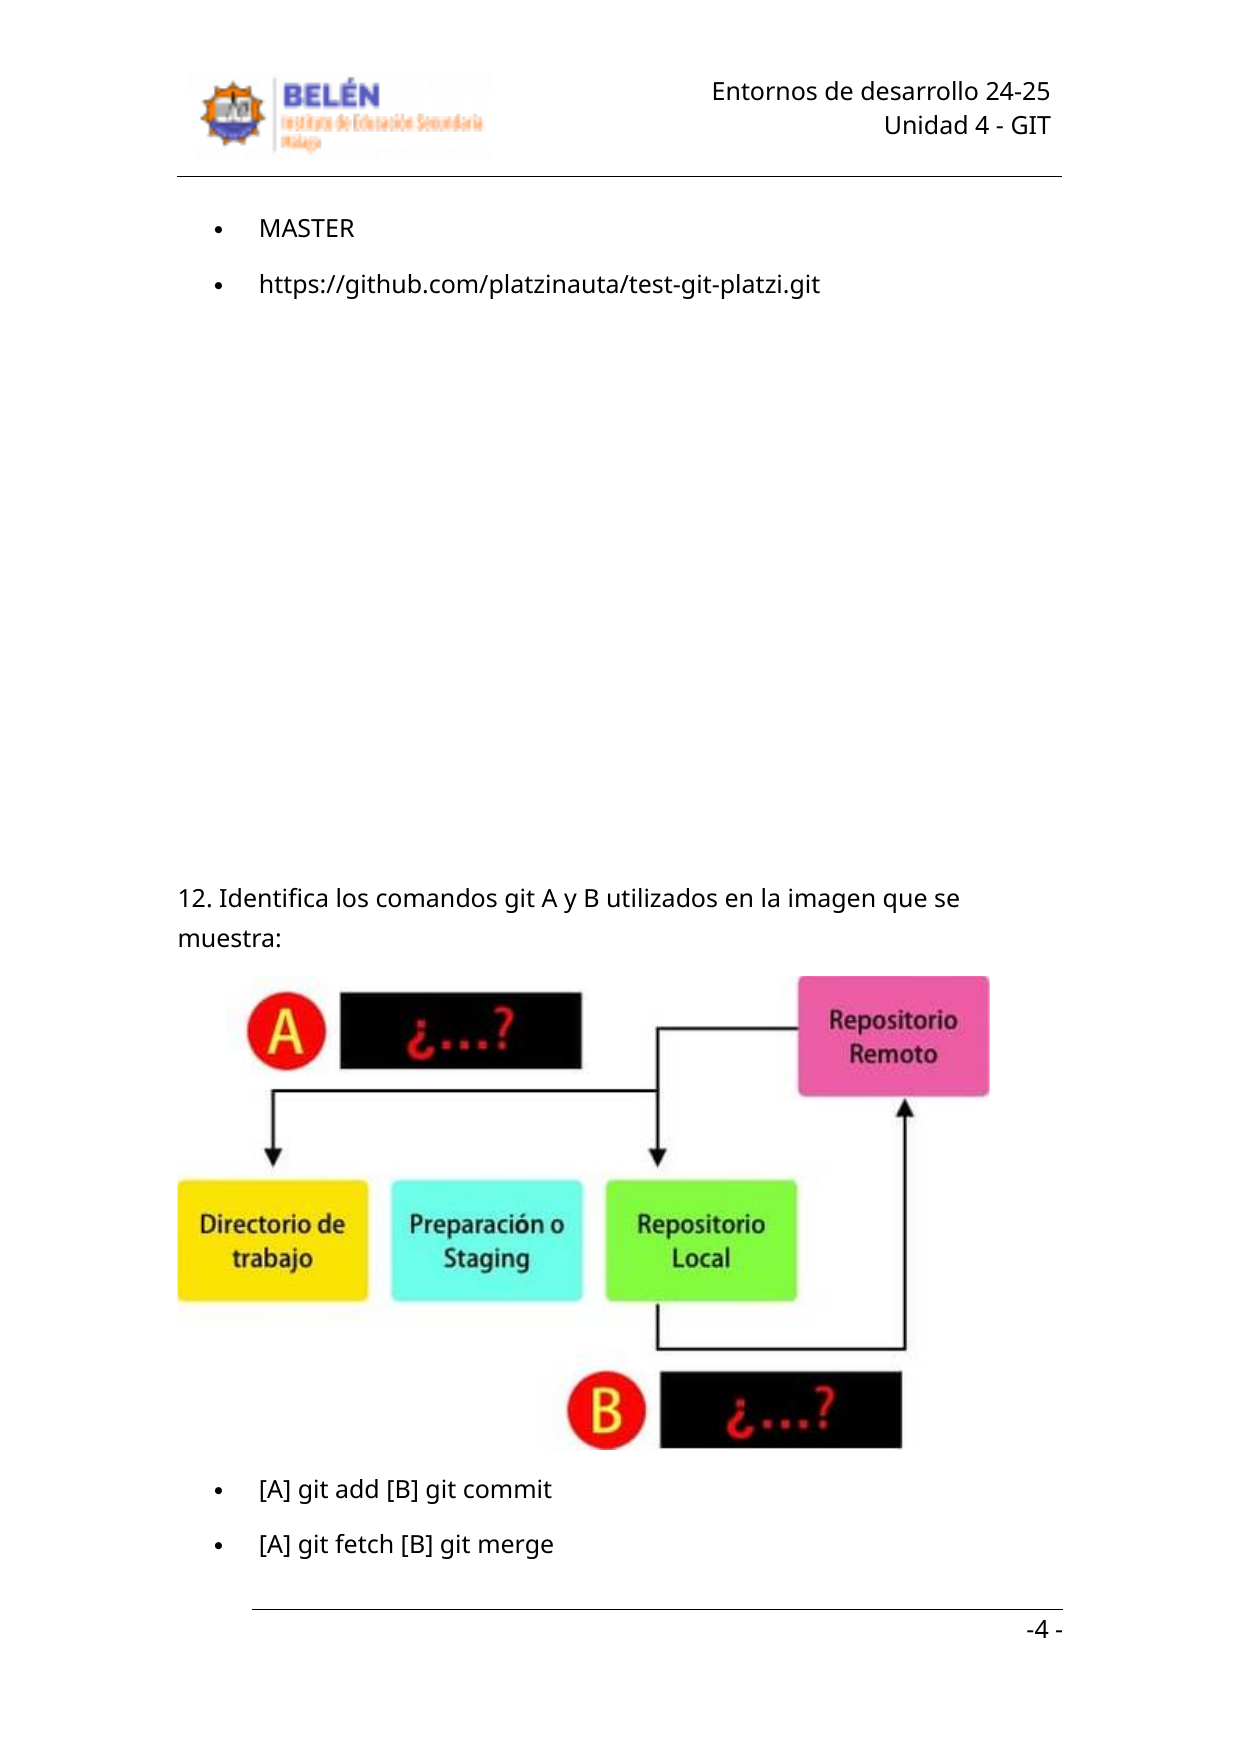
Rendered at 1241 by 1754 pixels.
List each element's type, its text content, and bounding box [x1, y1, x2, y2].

list [A] git add [B] git commit [215, 1471, 1063, 1505]
list [A] git fetch [B] git merge [215, 1527, 1063, 1561]
list https://github.com/platzinauta/test-git-platzi.git [215, 267, 1063, 301]
picture [177, 976, 990, 1450]
text 12. Identifica los comandos git A y B utilizados en la imagen que se muestra: [177, 881, 1063, 954]
picture [188, 73, 491, 160]
list MASTER [215, 211, 1063, 245]
